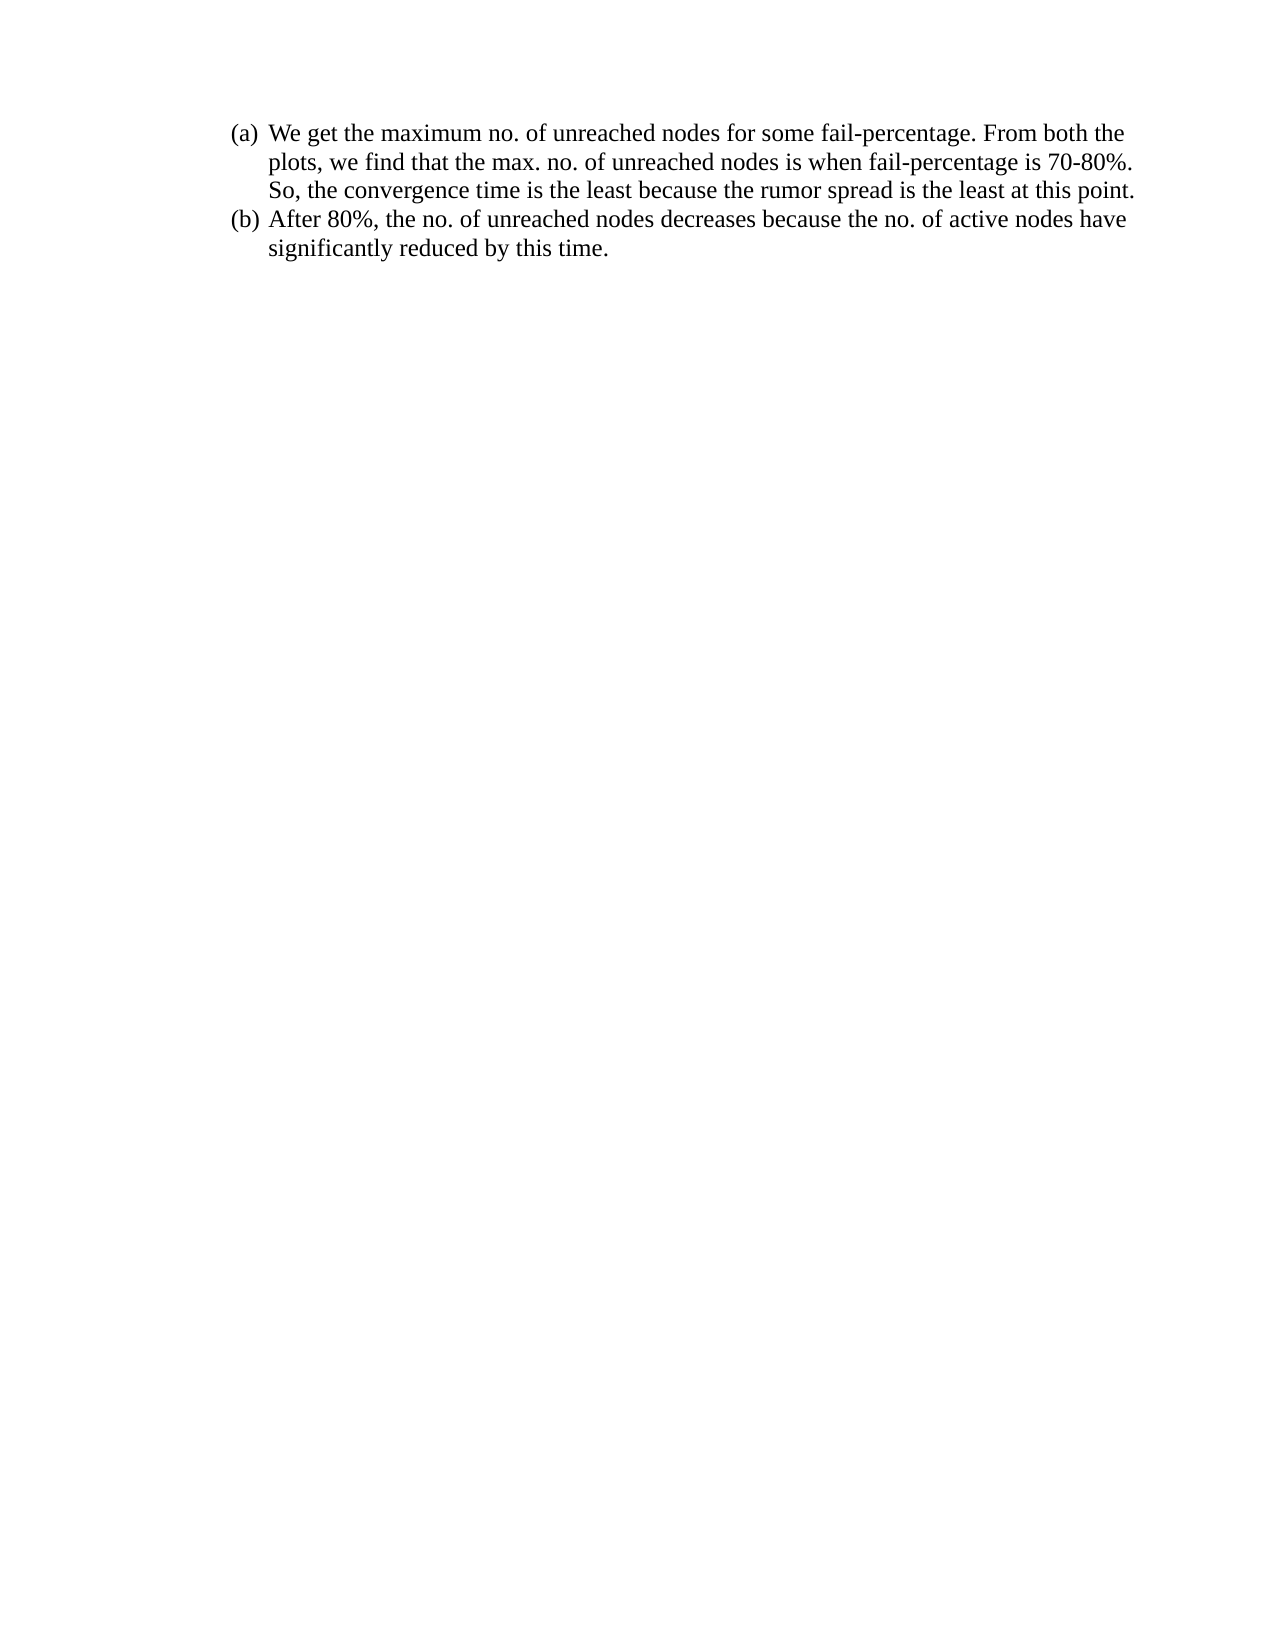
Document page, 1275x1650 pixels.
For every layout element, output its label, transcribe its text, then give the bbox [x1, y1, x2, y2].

list We get the maximum no. of unreached nodes for some fail-percentage. From both the plots, we find that the max. no. of unreached nodes is when fail-percentage is 70-80%. So, the convergence time is the least because the rumor spread is the least at this point. [231, 118, 1157, 204]
list After 80%, the no. of unreached nodes decreases because the no. of active nodes have significantly reduced by this time. [231, 204, 1157, 262]
